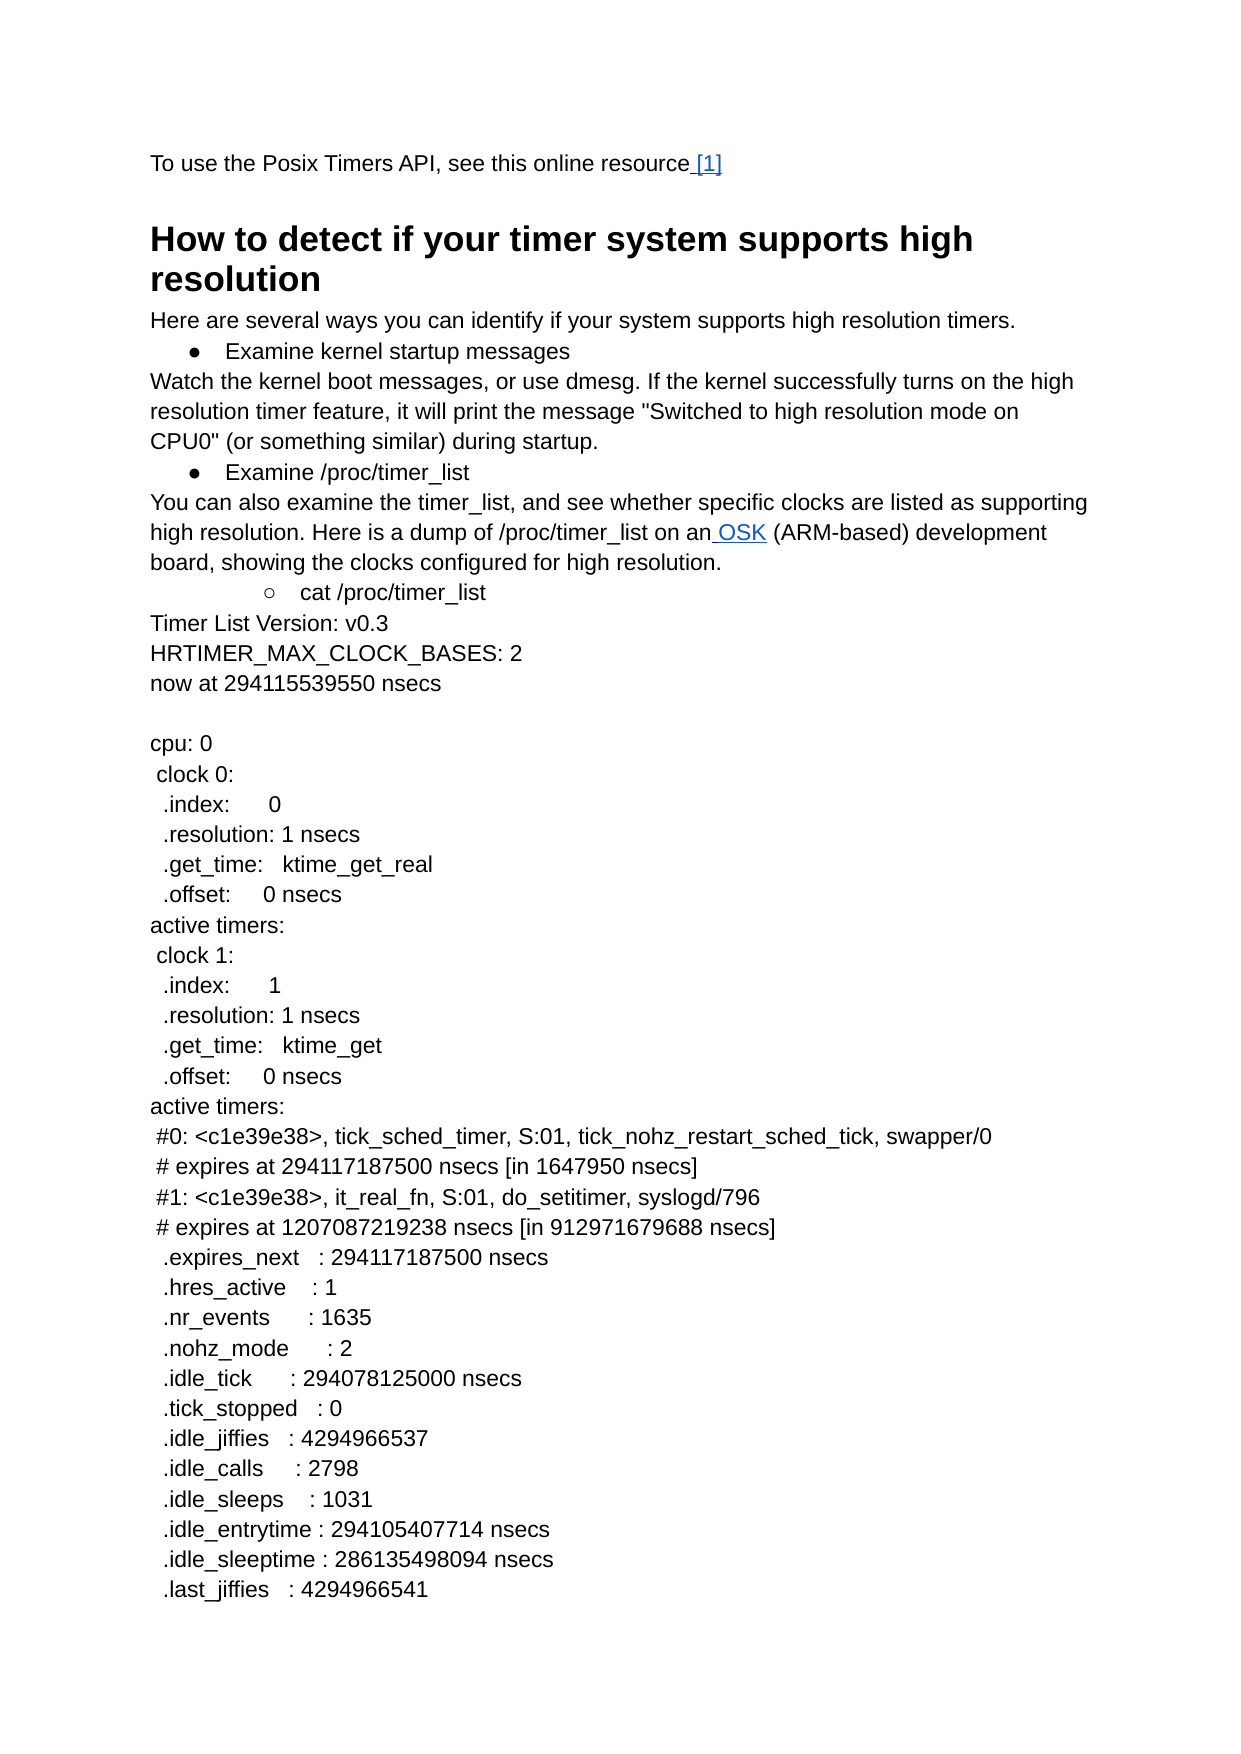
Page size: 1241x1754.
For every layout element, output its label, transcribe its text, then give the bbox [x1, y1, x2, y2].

text To use the Posix Timers API, see this online resource [1] [150, 150, 1090, 176]
list Examine /proc/timer_list [187, 458, 1090, 485]
text Here are several ways you can identify if your system supports high resolution timers. [150, 307, 1090, 334]
text Watch the kernel boot messages, or use dmesg. If the kernel successfully turns on the high resolution timer feature, it will print the message "Switched to high resolution mode on CPU0" (or something similar) during startup. [150, 368, 1090, 455]
text You can also examine the timer_list, and see whether specific clocks are listed as supporting high resolution. Here is a dump of /proc/timer_list on an OSK (ARM-based) development board, showing the clocks configured for high resolution. [150, 489, 1090, 576]
subtitle How to detect if your timer system supports high resolution [150, 218, 1090, 299]
text Timer List Version: v0.3 HRTIMER_MAX_CLOCK_BASES: 2 now at 294115539550 nsecs cpu: 0 clock 0: .index: 0 .resolution: 1 nsecs .get_time: ktime_get_real .offset: 0 nsecs active timers: clock 1: .index: 1 .resolution: 1 nsecs .get_time: ktime_get .offset: 0 nsecs active timers: #0: <c1e39e38>, tick_sched_timer, S:01, tick_nohz_restart_sched_tick, swapper/0 # expires at 294117187500 nsecs [in 1647950 nsecs] #1: <c1e39e38>, it_real_fn, S:01, do_setitimer, syslogd/796 # expires at 1207087219238 nsecs [in 912971679688 nsecs] .expires_next : 294117187500 nsecs .hres_active : 1 .nr_events : 1635 .nohz_mode : 2 .idle_tick : 294078125000 nsecs .tick_stopped : 0 .idle_jiffies : 4294966537 .idle_calls : 2798 .idle_sleeps : 1031 .idle_entrytime : 294105407714 nsecs .idle_sleeptime : 286135498094 nsecs .last_jiffies : 4294966541 [150, 609, 1090, 1603]
list cat /proc/timer_list [262, 579, 1090, 606]
list Examine kernel startup messages [187, 338, 1090, 364]
